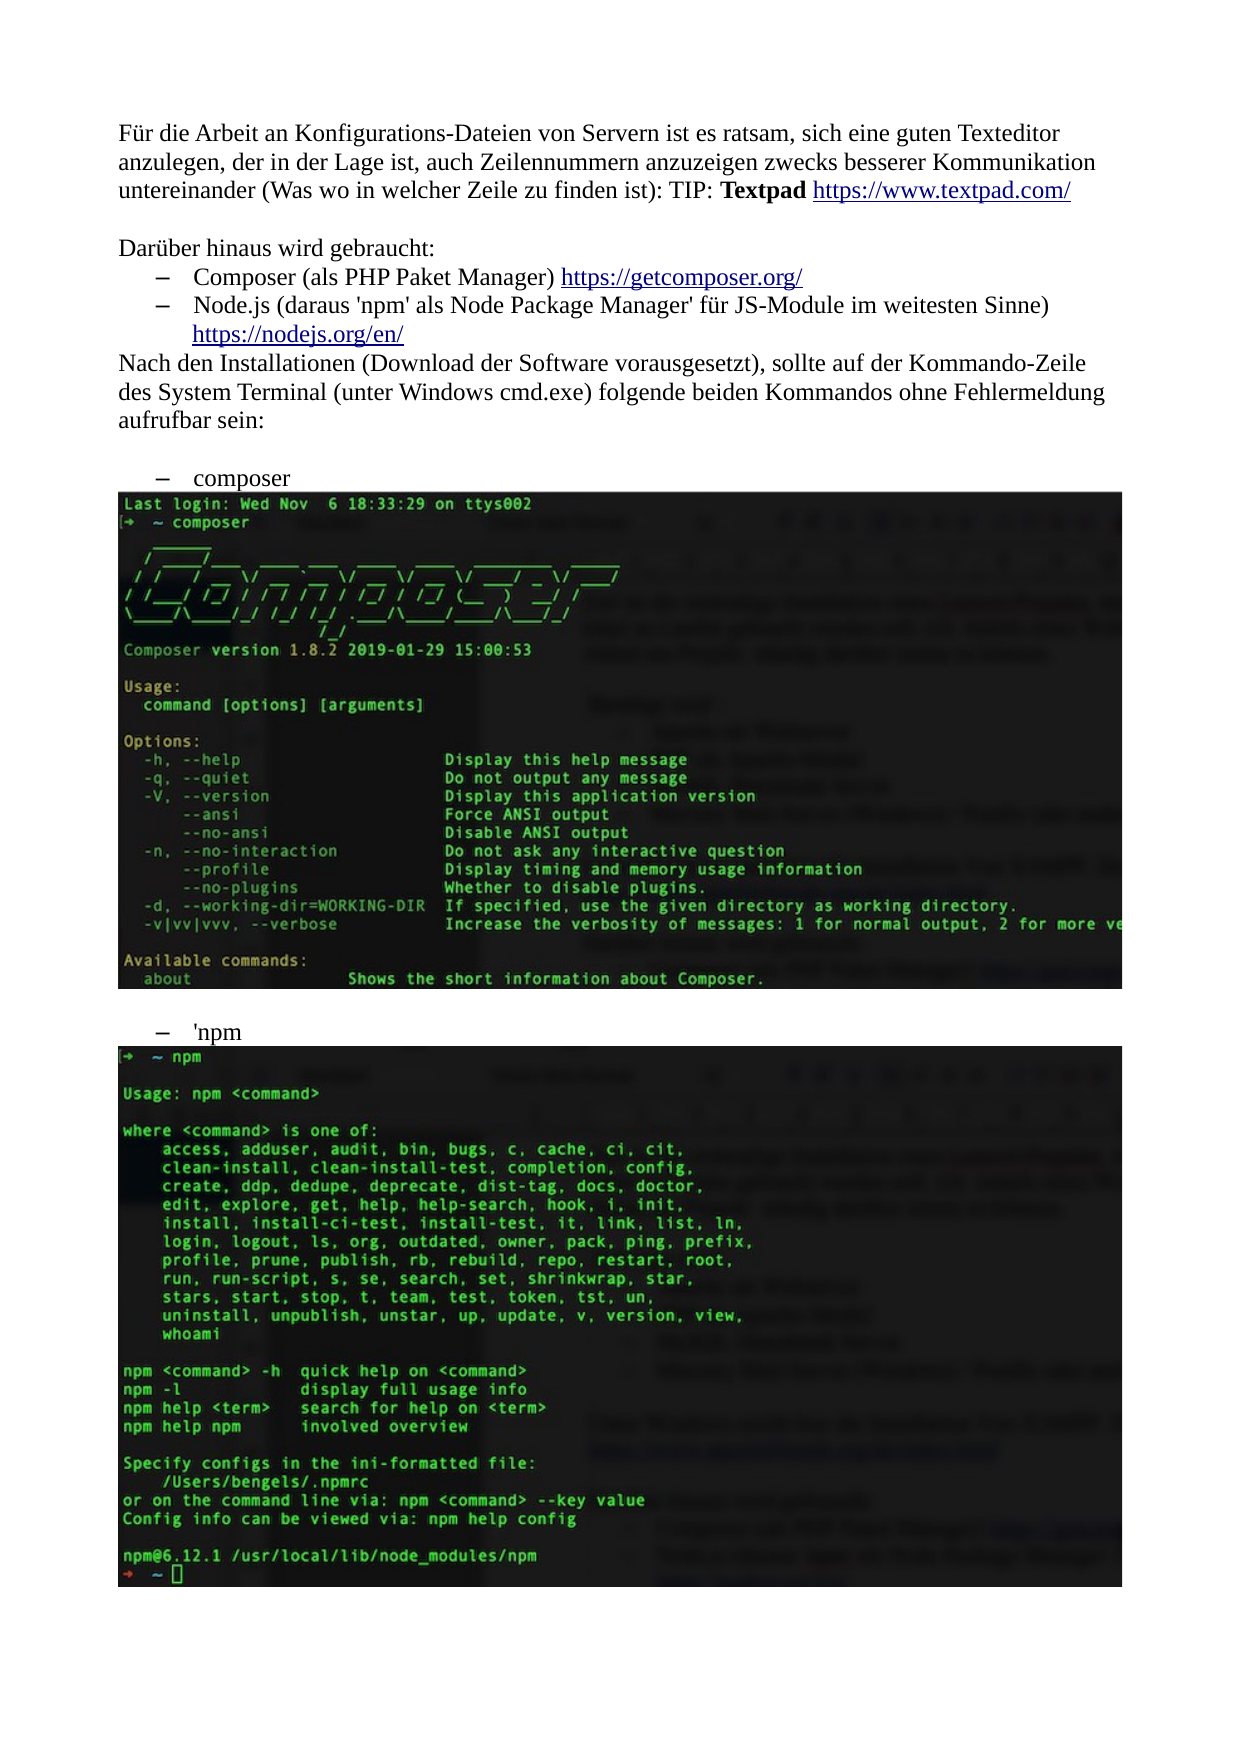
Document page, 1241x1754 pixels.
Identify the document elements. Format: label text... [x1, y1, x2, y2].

picture [118, 491, 1123, 989]
list Node.js (daraus 'npm' als Node Package Manager' für JS-Module im weitesten Sinne) [156, 291, 1122, 319]
list 'npm [156, 1017, 1122, 1046]
text Darüber hinaus wird gebraucht: [118, 233, 1122, 262]
text Für die Arbeit an Konfigurations-Dateien von Servern ist es ratsam, sich eine guten Texteditor anzulegen, der in der Lage ist, auch Zeilennummern anzuzeigen zwecks besserer Kommunikation untereinander (Was wo in welcher Zeile zu finden ist): TIP: Textpad https://www.textpad.com/ [118, 118, 1122, 204]
text https://nodejs.org/en/ [118, 319, 1122, 348]
list composer [156, 463, 1122, 491]
text aufrufbar sein: [118, 406, 1122, 434]
list Composer (als PHP Paket Manager) https://getcomposer.org/ [156, 262, 1122, 291]
text Nach den Installationen (Download der Software vorausgesetzt), sollte auf der Kommando-Zeile des System Terminal (unter Windows cmd.exe) folgende beiden Kommandos ohne Fehlermeldung [118, 348, 1122, 406]
picture [118, 1046, 1123, 1587]
